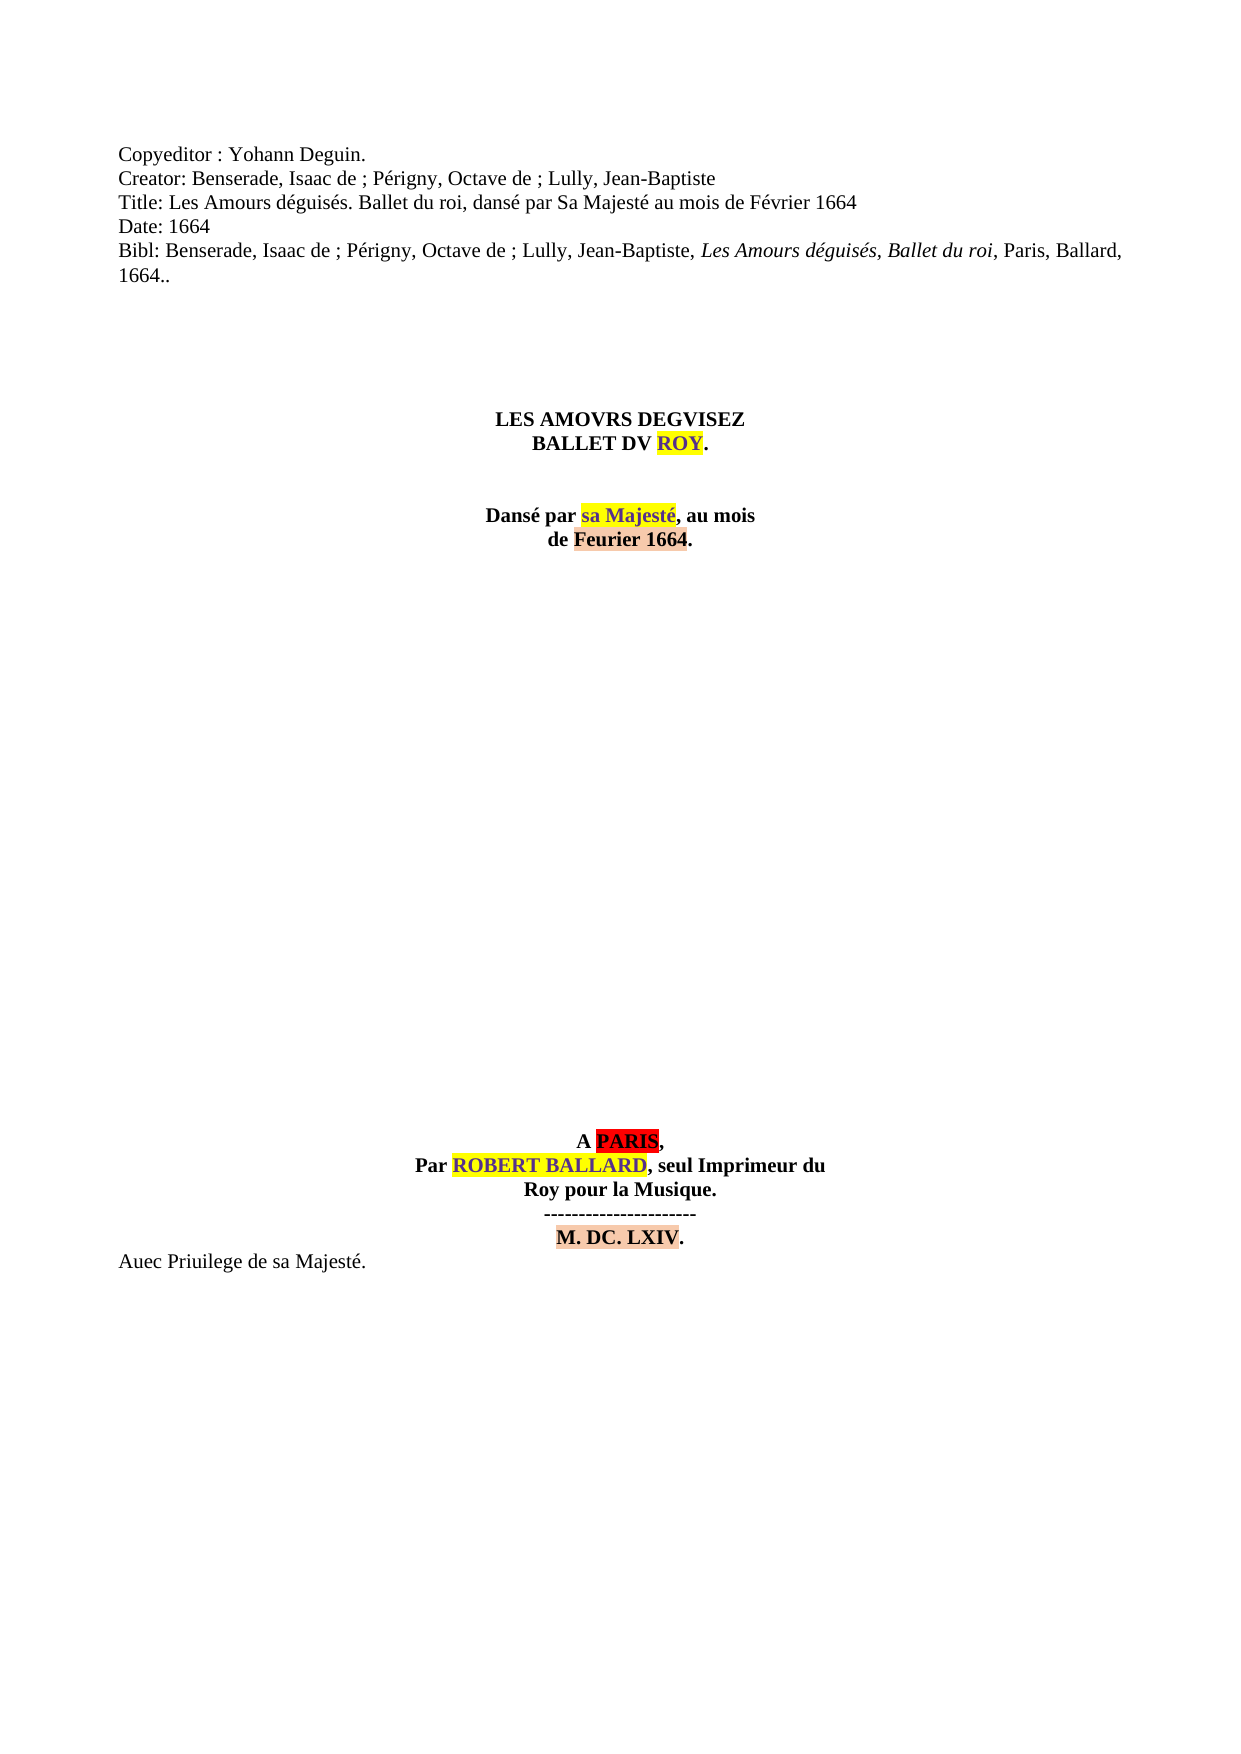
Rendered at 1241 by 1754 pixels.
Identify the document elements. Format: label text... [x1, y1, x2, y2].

text Date: 1664 [118, 214, 1122, 238]
subtitle Dansé par sa Majesté, au mois [118, 503, 581, 527]
subtitle de Feurier 1664. [687, 527, 1122, 551]
text Auec Priuilege de sa Majesté. [118, 1249, 1122, 1273]
subtitle LES AMOVRS DEGVISEZ [118, 407, 1122, 431]
subtitle Par ROBERT BALLARD, seul Imprimeur du [647, 1153, 1122, 1177]
text Creator: Benserade, Isaac de ; Périgny, Octave de ; Lully, Jean-Baptiste [118, 166, 1122, 190]
subtitle Par ROBERT BALLARD, seul Imprimeur du [118, 1153, 452, 1177]
subtitle M. DC. LXIV. [118, 1225, 556, 1249]
subtitle A PARIS, [118, 1129, 596, 1153]
subtitle ---------------------- [118, 1201, 1122, 1225]
subtitle A PARIS, [659, 1129, 1122, 1153]
subtitle BALLET DV ROY. [703, 431, 1122, 455]
subtitle BALLET DV ROY. [118, 431, 657, 455]
subtitle Roy pour la Musique. [118, 1177, 1122, 1201]
subtitle M. DC. LXIV. [679, 1225, 1122, 1249]
text Title: Les Amours déguisés. Ballet du roi, dansé par Sa Majesté au mois de Février 1664 [118, 190, 1122, 214]
text Bibl: Benserade, Isaac de ; Périgny, Octave de ; Lully, Jean-Baptiste, Les Amours déguisés, Ballet du roi, Paris, Ballard, 1664.. [118, 238, 1122, 287]
subtitle de Feurier 1664. [118, 527, 574, 551]
text Copyeditor : Yohann Deguin. [118, 142, 1122, 166]
subtitle Dansé par sa Majesté, au mois [676, 503, 1122, 527]
